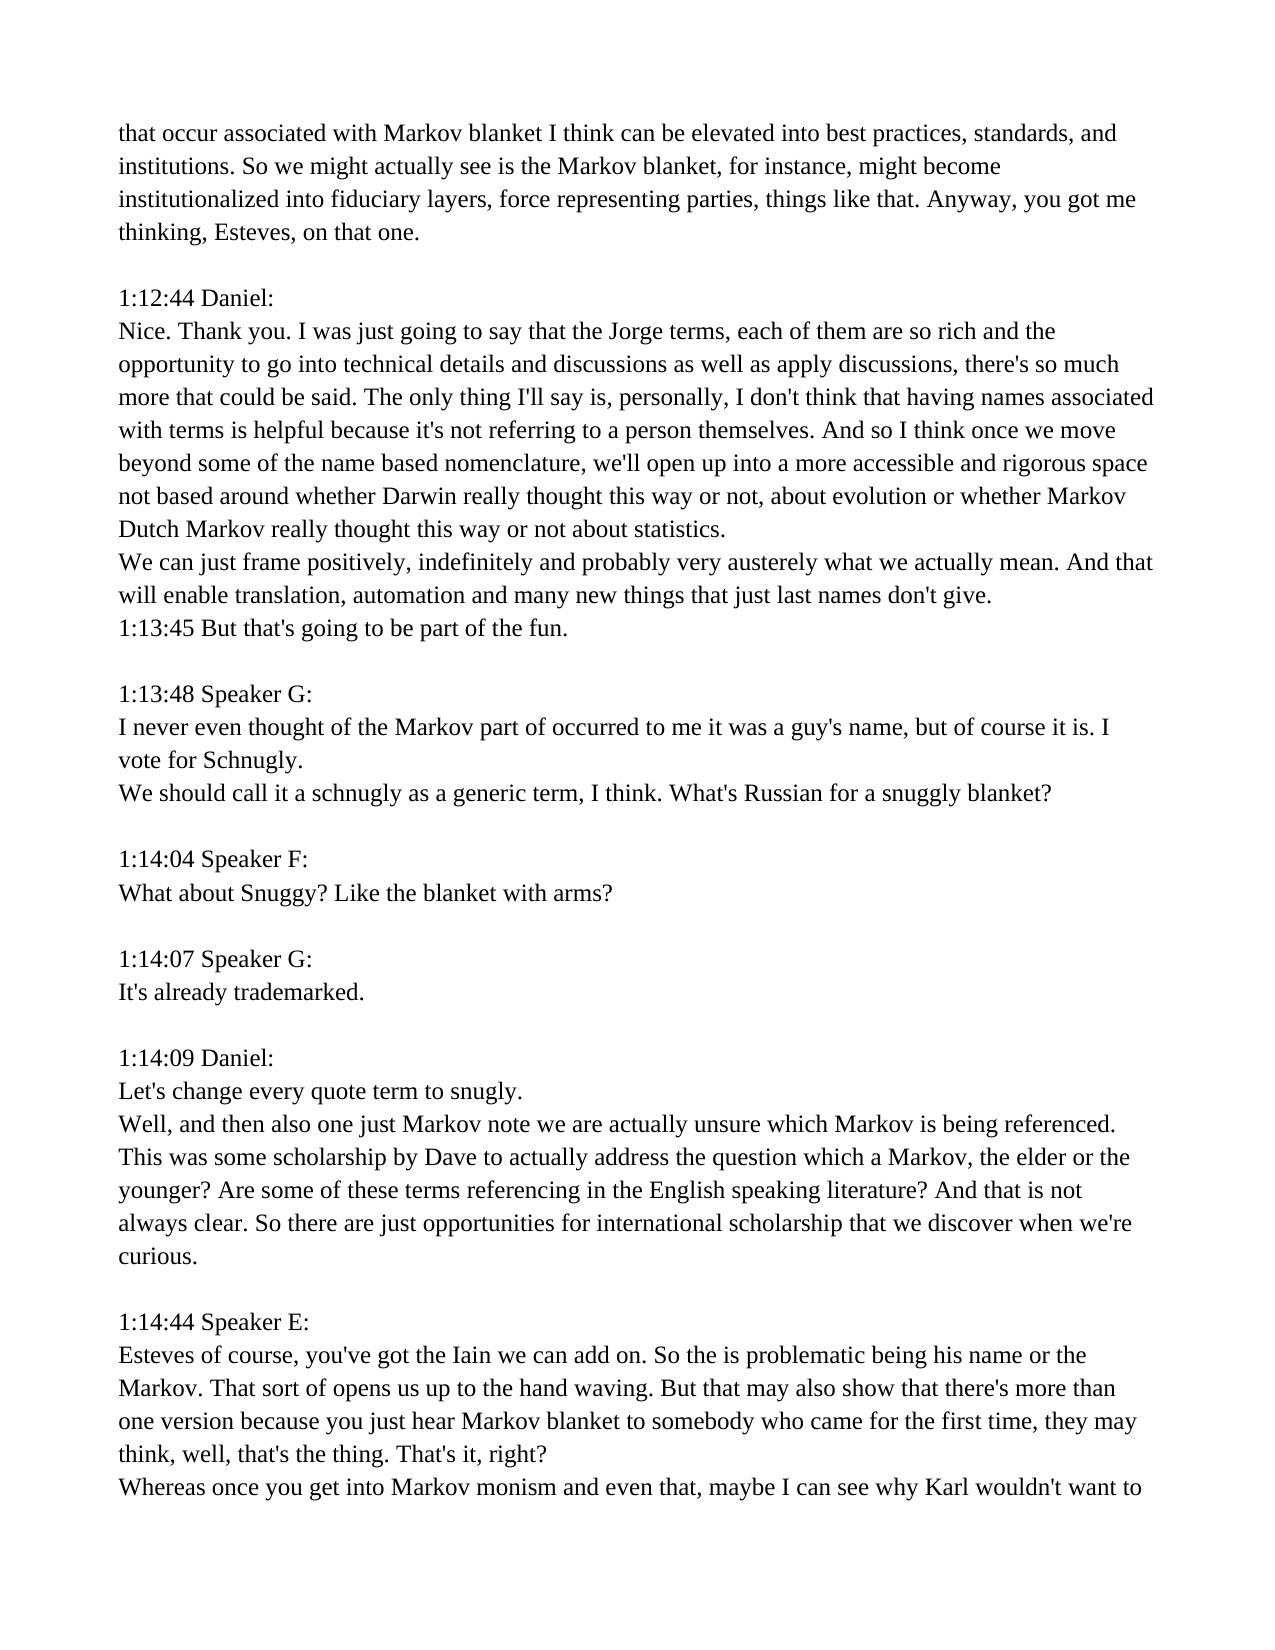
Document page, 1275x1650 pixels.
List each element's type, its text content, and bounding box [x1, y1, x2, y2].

text Esteves of course, you've got the Iain we can add on. So the is problematic being his name or the Markov. That sort of opens us up to the hand waving. But that may also show that there's more than one version because you just hear Markov blanket to somebody who came for the first time, they may think, well, that's the thing. That's it, right? [118, 1340, 1157, 1468]
text 1:13:48 Speaker G: [118, 679, 1157, 708]
text 1:14:04 Speaker F: [118, 844, 1157, 873]
text 1:14:44 Speaker E: [118, 1307, 1157, 1336]
text We should call it a schnugly as a generic term, I think. What's Russian for a snuggly blanket? [118, 778, 1157, 807]
text that occur associated with Markov blanket I think can be elevated into best practices, standards, and institutions. So we might actually see is the Markov blanket, for instance, might become institutionalized into fiduciary layers, force representing parties, things like that. Anyway, you got me thinking, Esteves, on that one. [118, 118, 1157, 246]
text We can just frame positively, indefinitely and probably very austerely what we actually mean. And that will enable translation, automation and many new things that just last names don't give. [118, 547, 1157, 609]
text Whereas once you get into Markov monism and even that, maybe I can see why Karl wouldn't want to [118, 1472, 1157, 1501]
text 1:12:44 Daniel: [118, 283, 1157, 312]
text Well, and then also one just Markov note we are actually unsure which Markov is being referenced. This was some scholarship by Dave to actually address the question which a Markov, the elder or the younger? Are some of these terms referencing in the English speaking literature? And that is not always clear. So there are just opportunities for international scholarship that we discover when we're curious. [118, 1109, 1157, 1269]
text I never even thought of the Markov part of occurred to me it was a guy's name, but of course it is. I vote for Schnugly. [118, 712, 1157, 774]
text Let's change every quote term to snugly. [118, 1076, 1157, 1104]
text 1:14:07 Speaker G: [118, 944, 1157, 972]
text It's already trademarked. [118, 977, 1157, 1005]
text Nice. Thank you. I was just going to say that the Jorge terms, each of them are so rich and the opportunity to go into technical details and discussions as well as apply discussions, there's so much more that could be said. The only thing I'll say is, personally, I don't think that having names associated with terms is helpful because it's not referring to a person themselves. And so I think once we move beyond some of the name based nomenclature, we'll open up into a more accessible and rigorous space not based around whether Darwin really thought this way or not, about evolution or whether Markov Dutch Markov really thought this way or not about statistics. [118, 316, 1157, 543]
text What about Snuggy? Like the blanket with arms? [118, 878, 1157, 906]
text 1:13:45 But that's going to be part of the fun. [118, 613, 1157, 642]
text 1:14:09 Daniel: [118, 1043, 1157, 1071]
